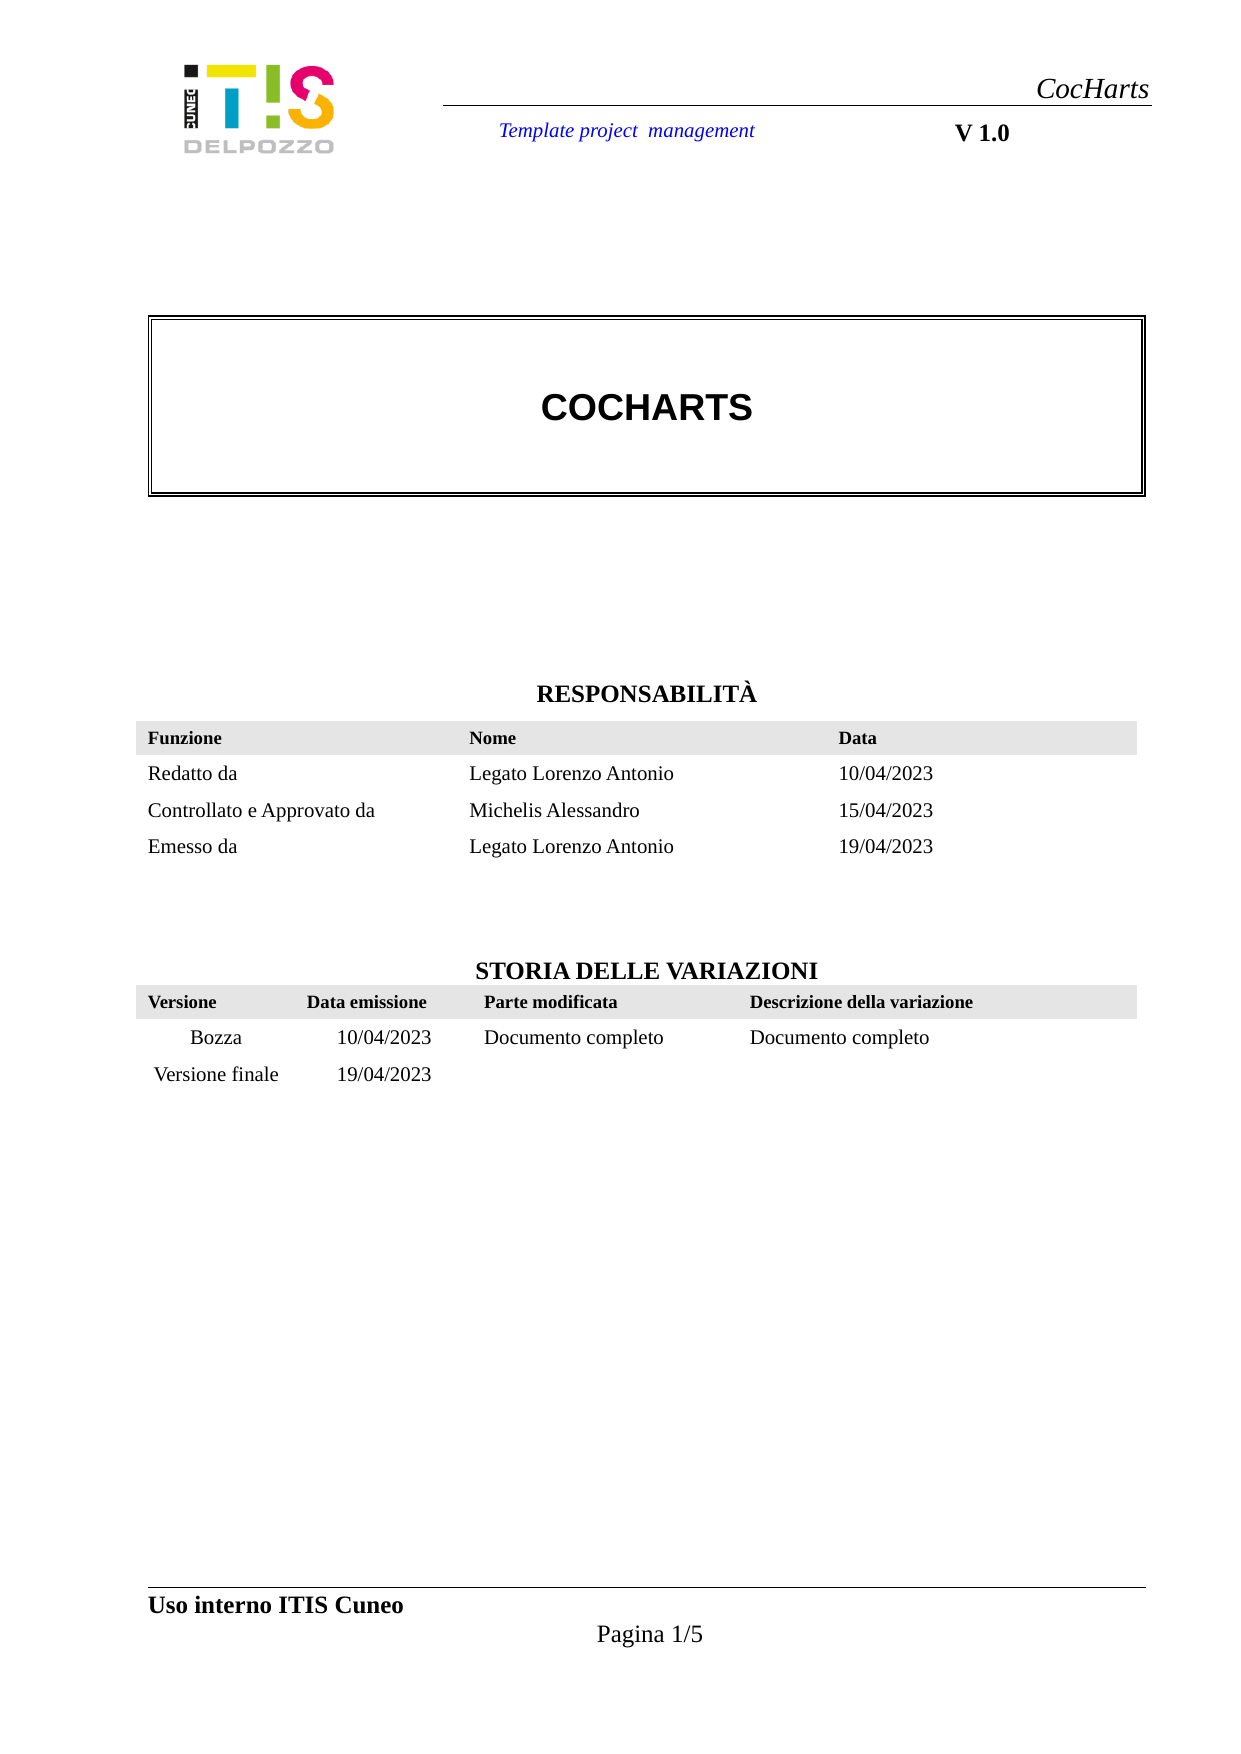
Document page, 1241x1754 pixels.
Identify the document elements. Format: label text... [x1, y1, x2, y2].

table_header Descrizione della variazione [738, 985, 1137, 1019]
table_cell Documento completo [473, 1019, 738, 1055]
table_cell Redatto da [136, 755, 458, 791]
table_cell Michelis Alessandro [458, 791, 827, 828]
table_cell Bozza [136, 1019, 295, 1055]
table_header Parte modificata [473, 985, 738, 1019]
table_cell 10/04/2023 [295, 1019, 473, 1055]
table_cell 15/04/2023 [827, 791, 1137, 828]
table_cell [738, 1055, 1137, 1092]
table_cell Versione finale [136, 1055, 295, 1092]
text Responsabilità [148, 679, 1146, 708]
table_header Data emissione [295, 985, 473, 1019]
table_cell Legato Lorenzo Antonio [458, 828, 827, 864]
text Storia delle variazioni [148, 956, 1146, 984]
table_cell Controllato e Approvato da [136, 791, 458, 828]
table_cell Emesso da [136, 828, 458, 864]
table_cell Documento completo [738, 1019, 1137, 1055]
table_cell 19/04/2023 [827, 828, 1137, 864]
table_cell Legato Lorenzo Antonio [458, 755, 827, 791]
table_header Funzione [136, 721, 458, 755]
table_cell 19/04/2023 [295, 1055, 473, 1092]
table_header Data [827, 721, 1137, 755]
table_header Versione [136, 985, 295, 1019]
table_cell 10/04/2023 [827, 755, 1137, 791]
table_header Nome [458, 721, 827, 755]
table_cell [473, 1055, 738, 1092]
